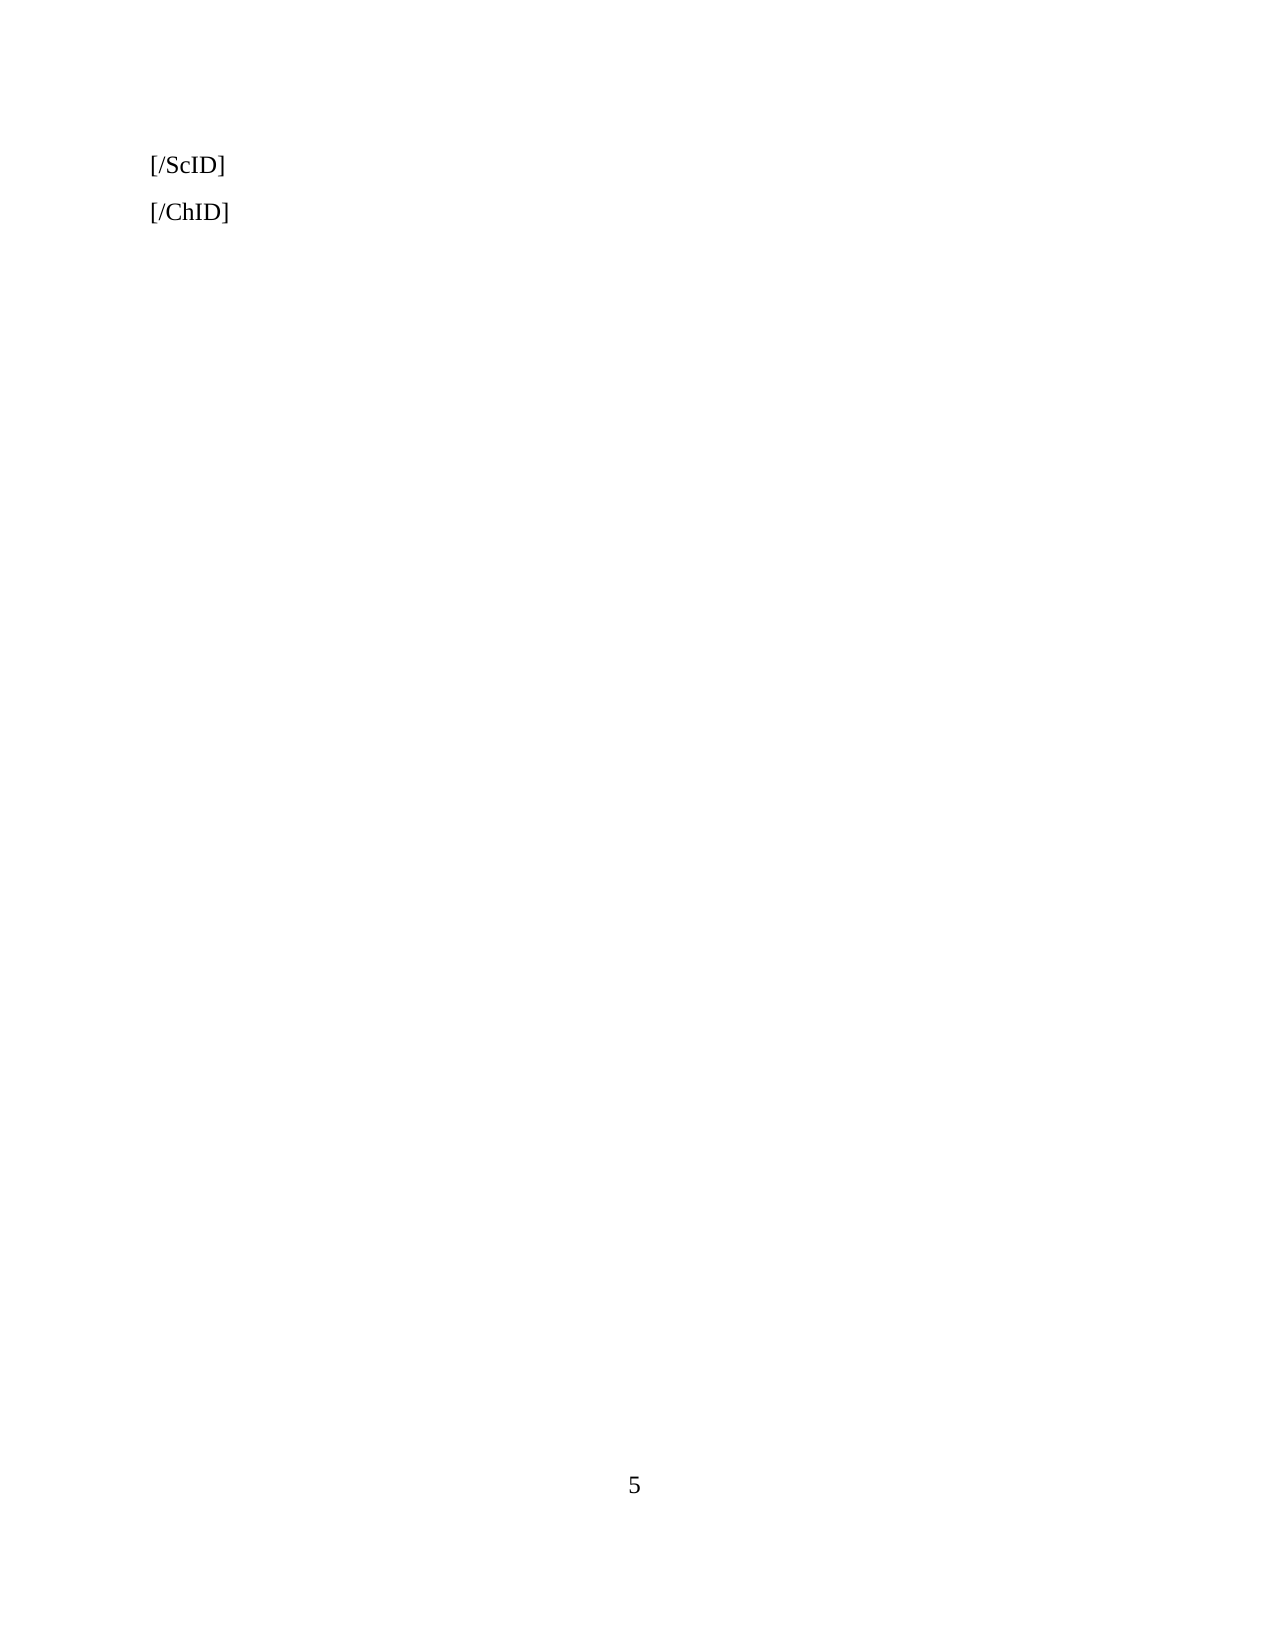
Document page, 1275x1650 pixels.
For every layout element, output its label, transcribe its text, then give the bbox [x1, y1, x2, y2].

text [/ChID] [150, 197, 1125, 226]
text [/ScID] [150, 150, 1125, 179]
